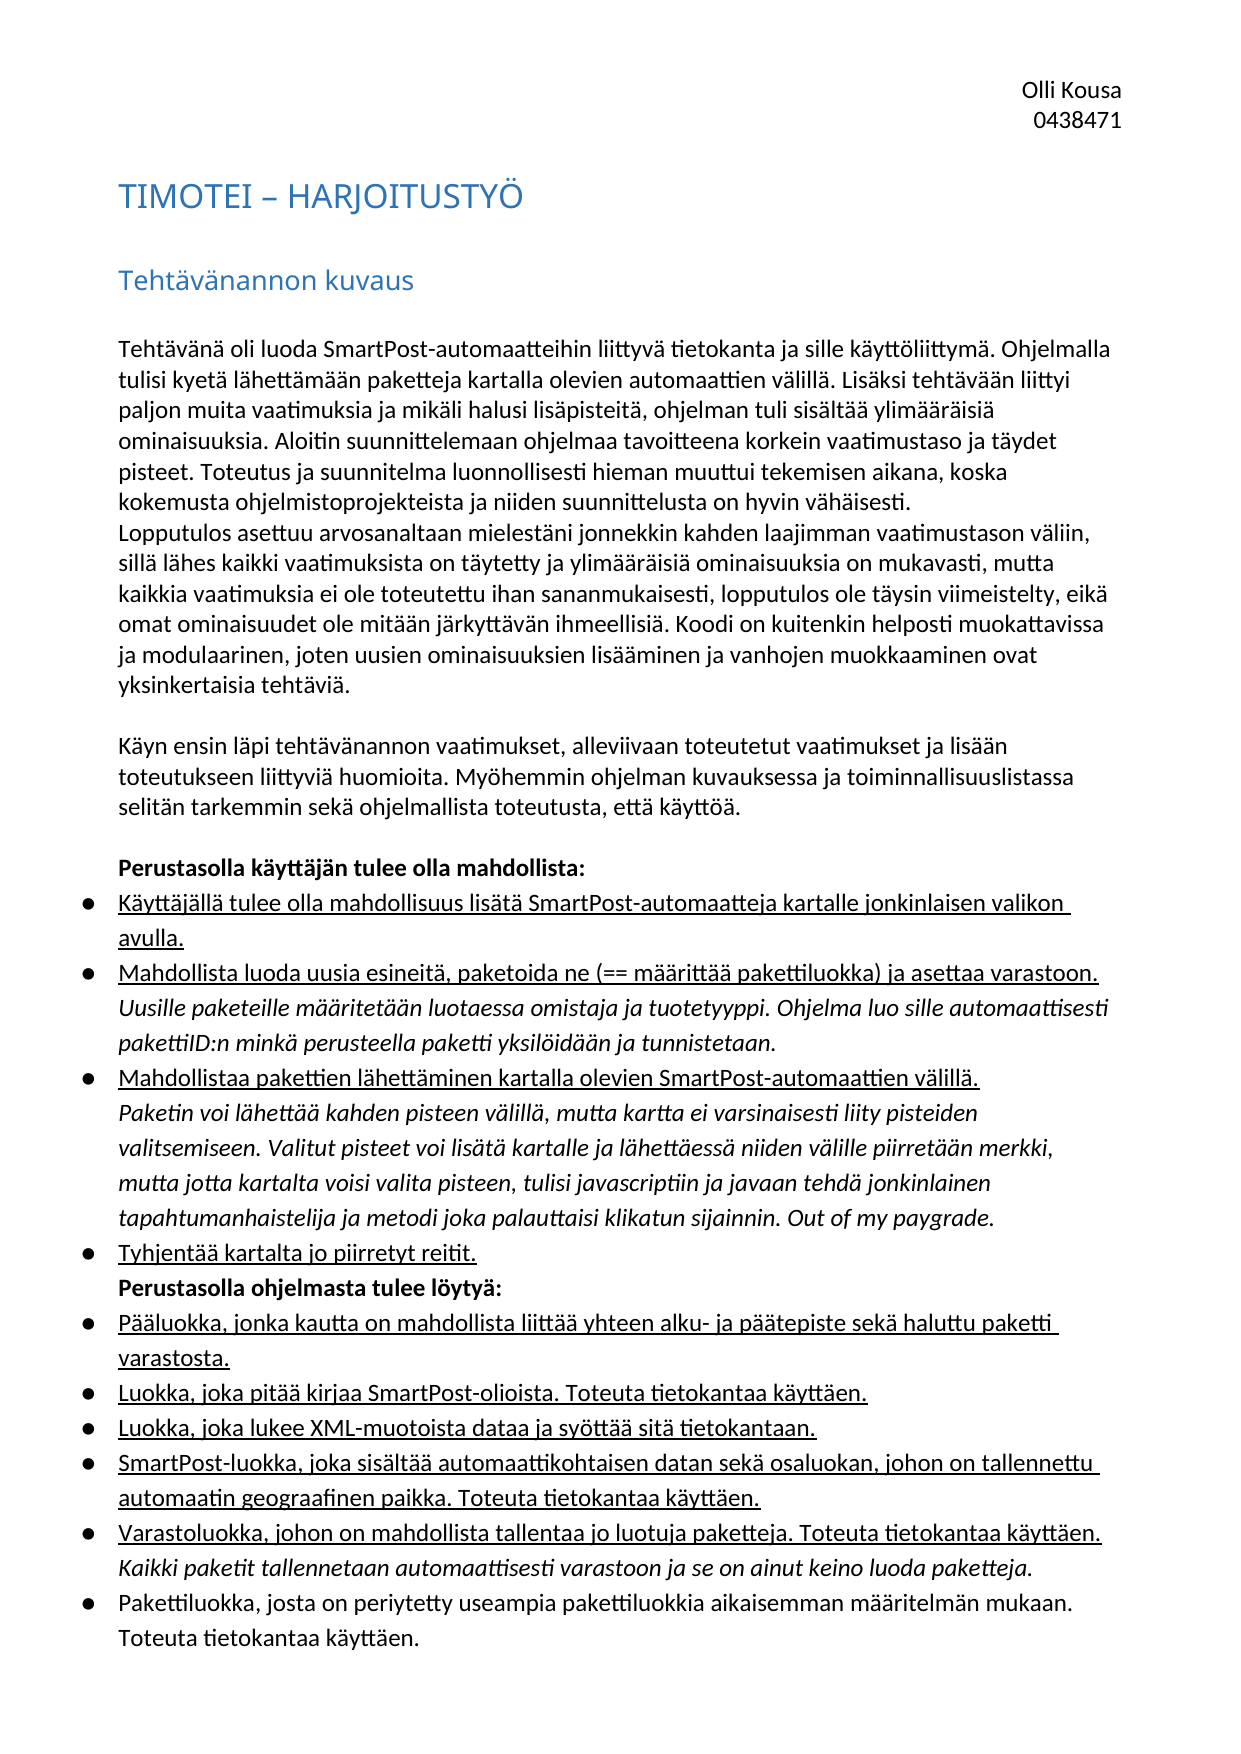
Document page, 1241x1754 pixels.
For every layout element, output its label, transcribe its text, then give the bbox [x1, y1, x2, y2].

list Käyttäjällä tulee olla mahdollisuus lisätä SmartPost-automaatteja kartalle jonkinlaisen valikon avulla. [81, 887, 1122, 953]
list Mahdollistaa pakettien lähettäminen kartalla olevien SmartPost-automaattien välillä. Paketin voi lähettää kahden pisteen välillä, mutta kartta ei varsinaisesti liity pisteiden valitsemiseen. Valitut pisteet voi lisätä kartalle ja lähettäessä niiden välille piirretään merkki, mutta jotta kartalta voisi valita pisteen, tulisi javascriptiin ja javaan tehdä jonkinlainen tapahtumanhaistelija ja metodi joka palauttaisi klikatun sijainnin. Out of my paygrade. [81, 1062, 1122, 1233]
text Käyn ensin läpi tehtävänannon vaatimukset, alleviivaan toteutetut vaatimukset ja lisään toteutukseen liittyviä huomioita. Myöhemmin ohjelman kuvauksessa ja toiminnallisuuslistassa selitän tarkemmin sekä ohjelmallista toteutusta, että käyttöä. [118, 730, 1122, 822]
list Luokka, joka pitää kirjaa SmartPost-olioista. Toteuta tietokantaa käyttäen. [81, 1377, 1122, 1408]
list SmartPost-luokka, joka sisältää automaattikohtaisen datan sekä osaluokan, johon on tallennettu automaatin geograafinen paikka. Toteuta tietokantaa käyttäen. [81, 1447, 1122, 1513]
text Lopputulos asettuu arvosanaltaan mielestäni jonnekkin kahden laajimman vaatimustason väliin, sillä lähes kaikki vaatimuksista on täytetty ja ylimääräisiä ominaisuuksia on mukavasti, mutta kaikkia vaatimuksia ei ole toteutettu ihan sananmukaisesti, lopputulos ole täysin viimeistelty, eikä omat ominaisuudet ole mitään järkyttävän ihmeellisiä. Koodi on kuitenkin helposti muokattavissa ja modulaarinen, joten uusien ominaisuuksien lisääminen ja vanhojen muokkaaminen ovat yksinkertaisia tehtäviä. [118, 517, 1122, 700]
text Perustasolla käyttäjän tulee olla mahdollista: [118, 852, 1122, 883]
list Tyhjentää kartalta jo piirretyt reitit. [81, 1237, 1122, 1268]
list Varastoluokka, johon on mahdollista tallentaa jo luotuja paketteja. Toteuta tietokantaa käyttäen. Kaikki paketit tallennetaan automaattisesti varastoon ja se on ainut keino luoda paketteja. [81, 1517, 1122, 1583]
subtitle Tehtävänannon kuvaus [118, 262, 1122, 298]
list Luokka, joka lukee XML-muotoista dataa ja syöttää sitä tietokantaan. [81, 1412, 1122, 1443]
list Pakettiluokka, josta on periytetty useampia pakettiluokkia aikaisemman määritelmän mukaan. Toteuta tietokantaa käyttäen. [81, 1587, 1122, 1653]
list Pääluokka, jonka kautta on mahdollista liittää yhteen alku- ja päätepiste sekä haluttu paketti varastosta. [81, 1307, 1122, 1373]
list Mahdollista luoda uusia esineitä, paketoida ne (== määrittää pakettiluokka) ja asettaa varastoon. Uusille paketeille määritetään luotaessa omistaja ja tuotetyyppi. Ohjelma luo sille automaattisesti pakettiID:n minkä perusteella paketti yksilöidään ja tunnistetaan. [81, 957, 1122, 1058]
subtitle TIMOTEI – HARJOITUSTYÖ [118, 173, 1122, 218]
text Tehtävänä oli luoda SmartPost-automaatteihin liittyvä tietokanta ja sille käyttöliittymä. Ohjelmalla tulisi kyetä lähettämään paketteja kartalla olevien automaattien välillä. Lisäksi tehtävään liittyi paljon muita vaatimuksia ja mikäli halusi lisäpisteitä, ohjelman tuli sisältää ylimääräisiä ominaisuuksia. Aloitin suunnittelemaan ohjelmaa tavoitteena korkein vaatimustaso ja täydet pisteet. Toteutus ja suunnitelma luonnollisesti hieman muuttui tekemisen aikana, koska kokemusta ohjelmistoprojekteista ja niiden suunnittelusta on hyvin vähäisesti. [118, 333, 1122, 517]
text Perustasolla ohjelmasta tulee löytyä: [118, 1272, 1122, 1303]
